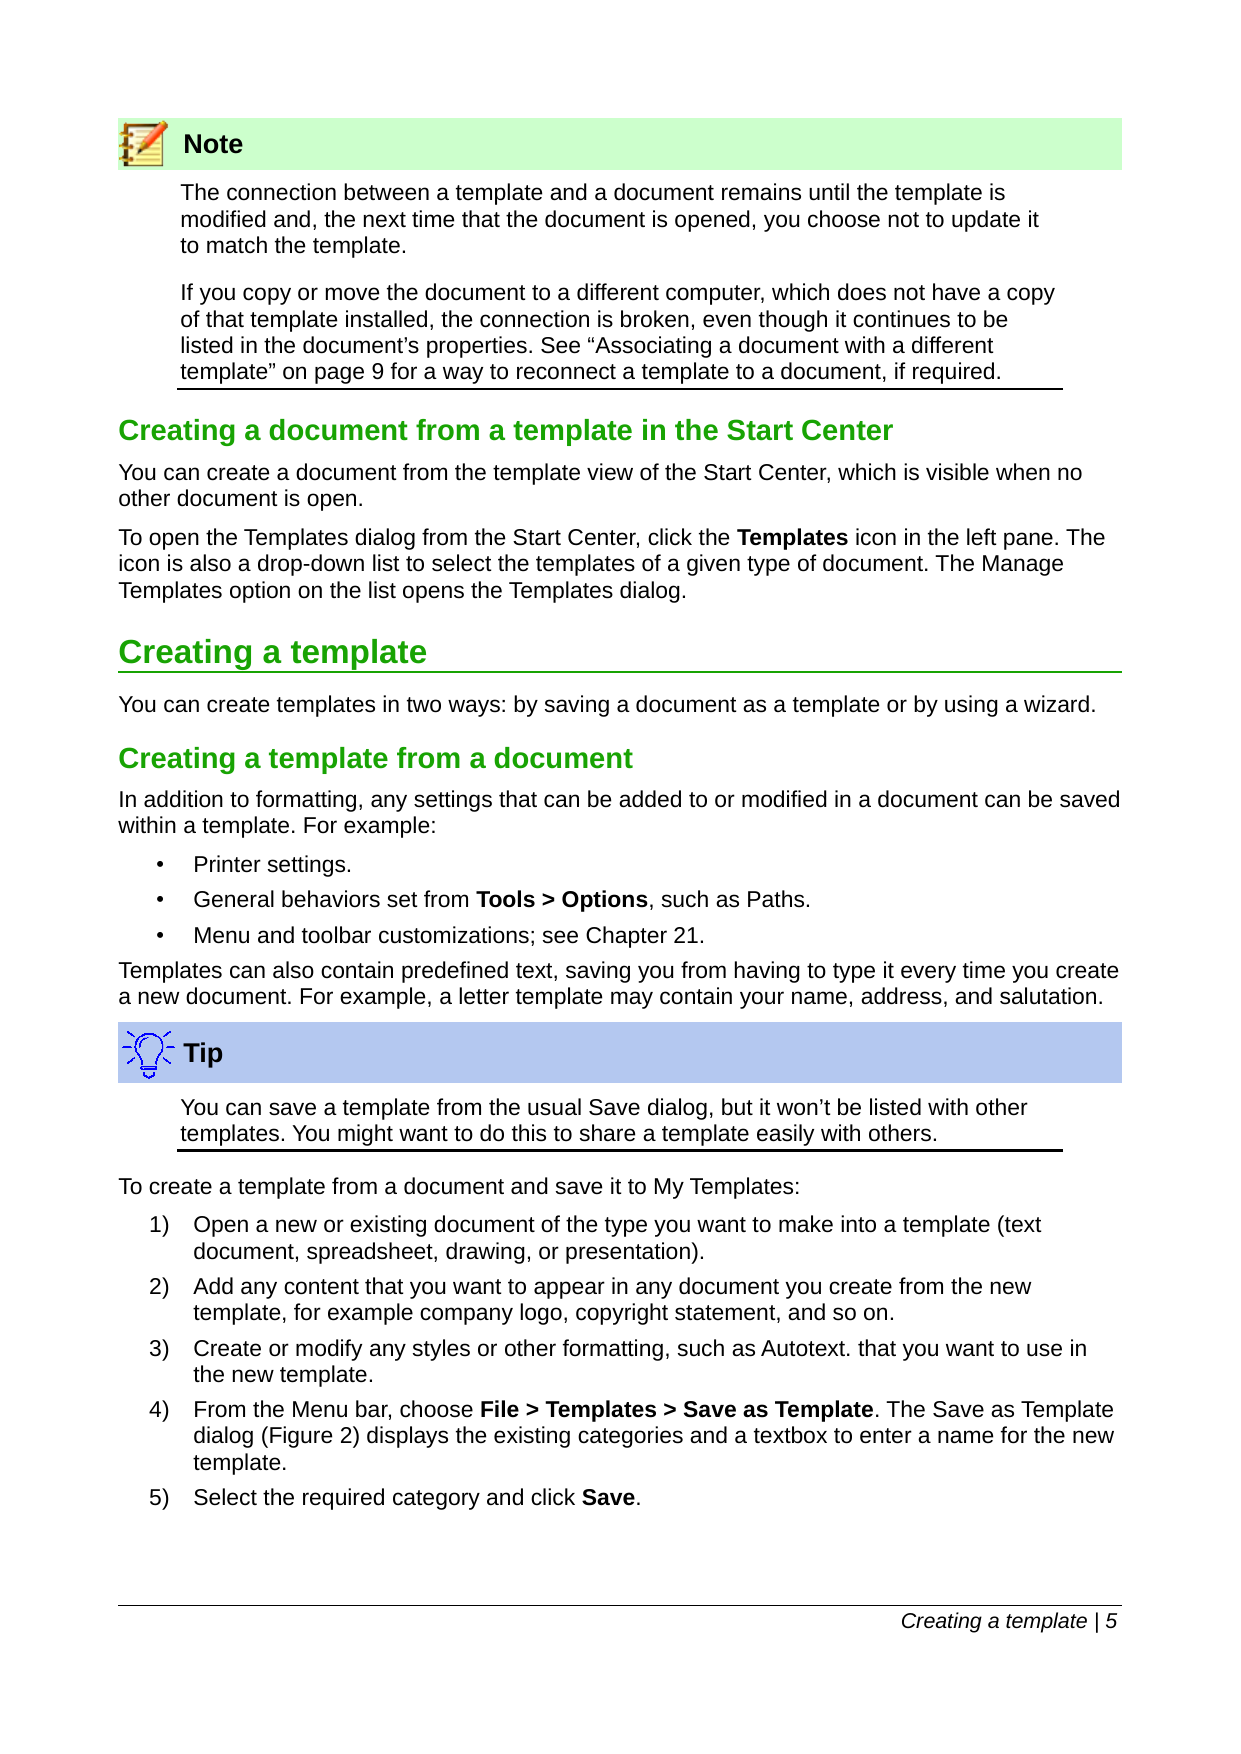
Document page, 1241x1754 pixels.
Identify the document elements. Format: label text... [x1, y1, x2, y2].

list General behaviors set from Tools > Options, such as Paths. [156, 886, 1122, 913]
text If you copy or move the document to a different computer, which does not have a copy of that template installed, the connection is broken, even though it continues to be listed in the document’s properties. See “Associating a document with a different template” on page 9 for a way to reconnect a template to a document, if required. [177, 276, 1063, 388]
text In addition to formatting, any settings that can be added to or modified in a document can be saved within a template. For example: [118, 786, 1122, 839]
subtitle Tip [118, 1022, 1122, 1083]
text You can save a template from the usual Save dialog, but it won’t be listed with other templates. You might want to do this to share a template easily with others. [177, 1091, 1063, 1149]
subtitle Creating a template from a document [118, 741, 1122, 774]
list Menu and toolbar customizations; see Chapter 21. [156, 922, 1122, 948]
list From the Menu bar, choose File > Templates > Save as Template. The Save as Template dialog (Figure 2) displays the existing categories and a textbox to enter a name for the new template. [169, 1396, 1122, 1475]
picture [119, 119, 170, 170]
text The connection between a template and a document remains until the template is modified and, the next time that the document is opened, you choose not to update it to match the template. [177, 176, 1063, 258]
picture [119, 1023, 179, 1083]
text Templates can also contain predefined text, saving you from having to type it every time you create a new document. For example, a letter template may contain your name, address, and salutation. [118, 957, 1122, 1009]
list Select the required category and click Save. [169, 1484, 1122, 1510]
list You can create templates in two ways: by saving a document as a template or by using a wizard. [118, 691, 1122, 717]
list Printer settings. [156, 851, 1122, 878]
list Add any content that you want to appear in any document you create from the new template, for example company logo, copyright statement, and so on. [169, 1273, 1122, 1326]
list Open a new or existing document of the type you want to make into a template (text document, spreadsheet, drawing, or presentation). [169, 1211, 1122, 1264]
text To create a template from a document and save it to My Templates: [118, 1173, 1122, 1199]
subtitle Creating a template [118, 632, 1122, 671]
text To open the Templates dialog from the Start Center, click the Templates icon in the left pane. The icon is also a drop-down list to select the templates of a given type of document. The Manage Templates option on the list opens the Templates dialog. [118, 524, 1122, 603]
subtitle Creating a document from a template in the Start Center [118, 413, 1122, 447]
subtitle Note [118, 118, 1122, 170]
list Create or modify any styles or other formatting, such as Autotext. that you want to use in the new template. [169, 1334, 1122, 1387]
text You can create a document from the template view of the Start Center, which is visible when no other document is open. [118, 459, 1122, 511]
